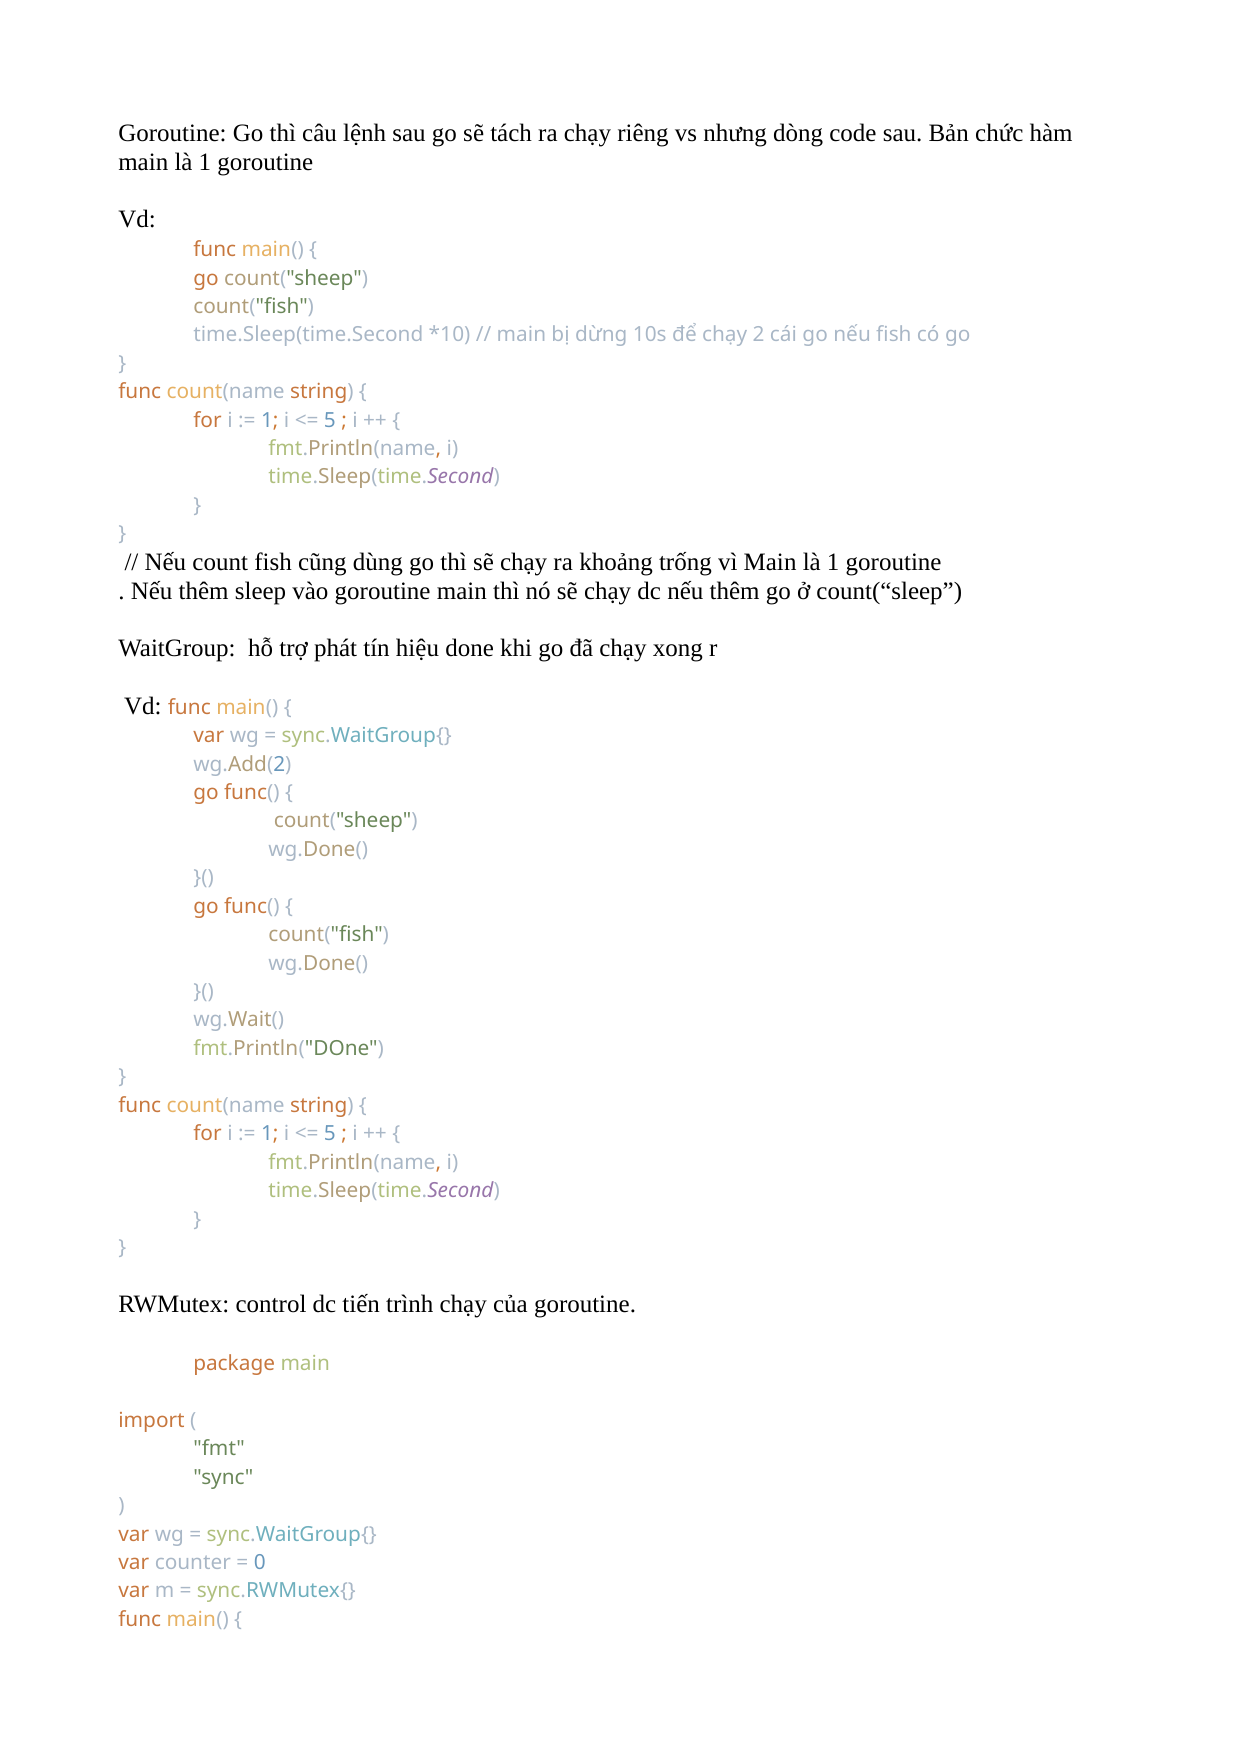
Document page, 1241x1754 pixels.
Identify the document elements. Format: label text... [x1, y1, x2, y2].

text func main() { go count("sheep") count("fish") [118, 233, 1122, 319]
text package main import ( "fmt" "sync" ) var wg = sync.WaitGroup{} var counter = 0 var m = sync.RWMutex{} func main() { [118, 1347, 1122, 1632]
text WaitGroup: hỗ trợ phát tín hiệu done khi go đã chạy xong r [118, 633, 1122, 662]
text . Nếu thêm sleep vào goroutine main thì nó sẽ chạy dc nếu thêm go ở count(“sleep”) [118, 576, 1122, 604]
text Vd: func main() { var wg = sync.WaitGroup{} wg.Add(2) go func() { count("sheep") wg.Done() }() go func() { count("fish") wg.Done() }() wg.Wait() fmt.Println("DOne") } func count(name string) { for i := 1; i <= 5 ; i ++ { fmt.Println(name, i) time.Sleep(time.Second) } } [118, 691, 1122, 1261]
text Goroutine: Go thì câu lệnh sau go sẽ tách ra chạy riêng vs nhưng dòng code sau. Bản chức hàm main là 1 goroutine [118, 118, 1122, 176]
text Vd: [118, 204, 1122, 233]
text // Nếu count fish cũng dùng go thì sẽ chạy ra khoảng trống vì Main là 1 goroutine [118, 547, 1122, 576]
text time.Sleep(time.Second *10) // main bị dừng 10s để chạy 2 cái go nếu fish có go } func count(name string) { for i := 1; i <= 5 ; i ++ { fmt.Println(name, i) time.Sleep(time.Second) } } [118, 319, 1122, 547]
text RWMutex: control dc tiến trình chạy của goroutine. [118, 1289, 1122, 1318]
